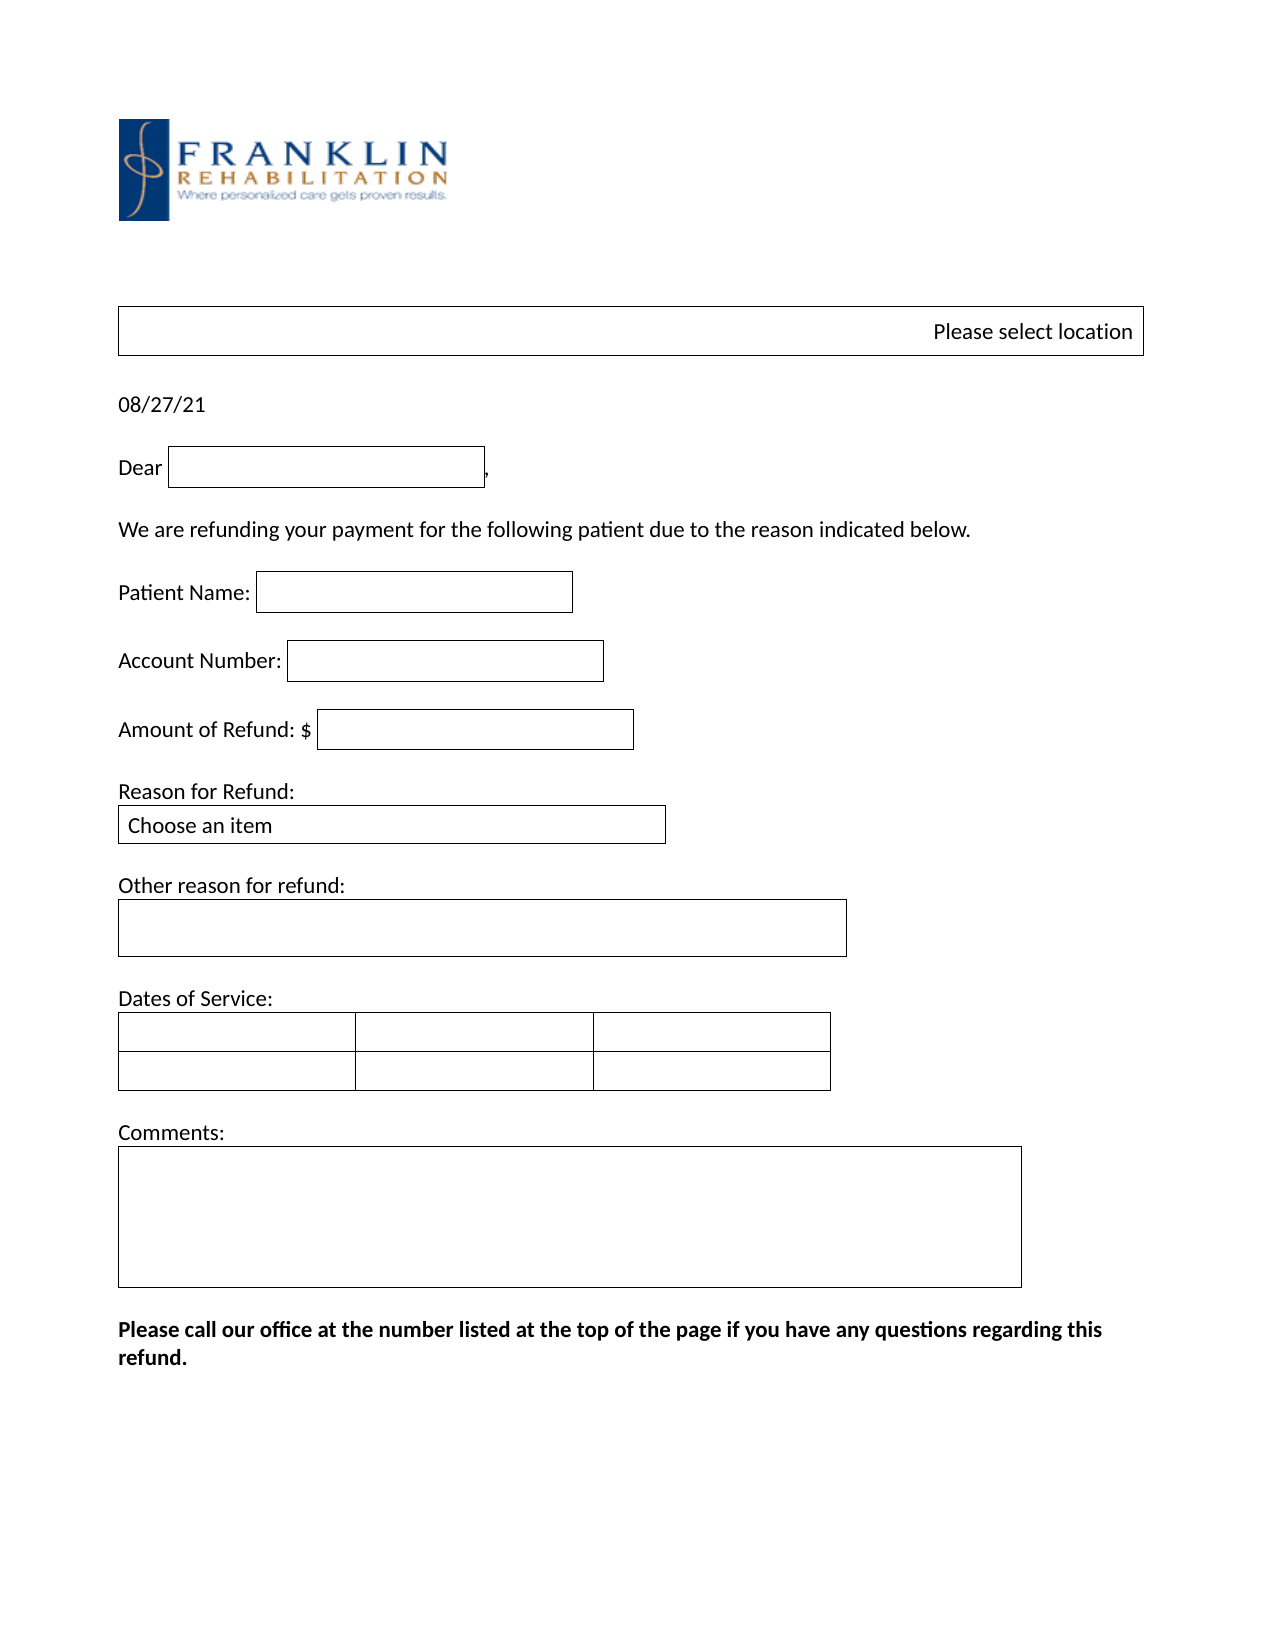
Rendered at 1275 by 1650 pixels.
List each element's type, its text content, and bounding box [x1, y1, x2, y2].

text [634, 709, 1157, 749]
text [604, 640, 1157, 681]
text , [485, 446, 1157, 487]
text Please call our office at the number listed at the top of the page if you have any questions regarding this refund. [118, 1315, 1157, 1371]
text Other reason for refund: [118, 872, 1157, 899]
text Account Number: [118, 640, 287, 681]
text 08/27/21 [118, 390, 1157, 418]
text Comments: [118, 1118, 1157, 1146]
text Dear [118, 446, 168, 487]
text Dates of Service: [118, 984, 1157, 1012]
text We are refunding your payment for the following patient due to the reason indicated below. [118, 515, 1157, 543]
text [573, 571, 1157, 612]
text Reason for Refund: [118, 777, 1157, 806]
text Patient Name: [118, 571, 256, 612]
text Amount of Refund: $ [118, 709, 317, 749]
